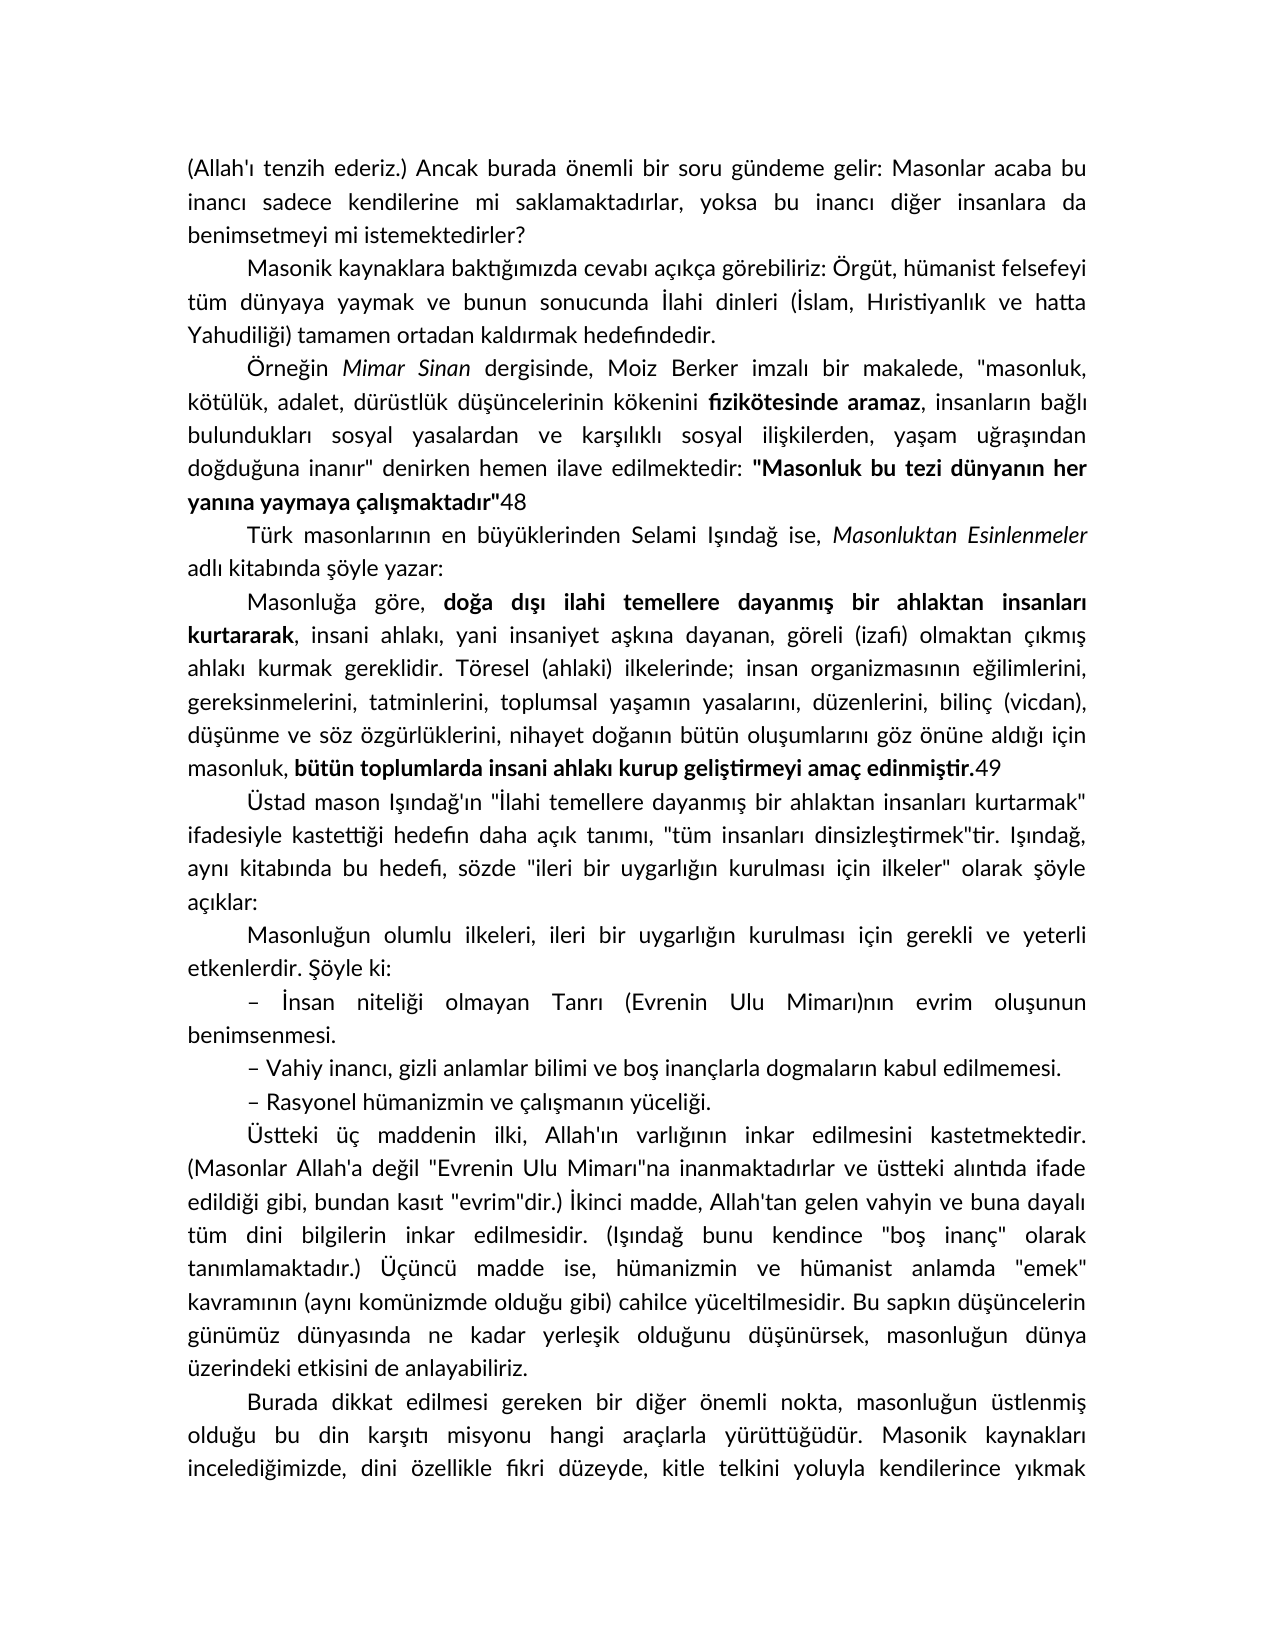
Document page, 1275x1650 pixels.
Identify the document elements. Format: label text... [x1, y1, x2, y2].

text Masonluğa göre, doğa dışı ilahi temellere dayanmış bir ahlaktan insanları kurtararak, insani ahlakı, yani insaniyet aşkına dayanan, göreli (izafi) olmaktan çıkmış ahlakı kurmak gereklidir. Töresel (ahlaki) ilkelerinde; insan organizmasının eğilimlerini, gereksinmelerini, tatminlerini, toplumsal yaşamın yasalarını, düzenlerini, bilinç (vicdan), düşünme ve söz özgürlüklerini, nihayet doğanın bütün oluşumlarını göz önüne aldığı için masonluk, bütün toplumlarda insani ahlakı kurup geliştirmeyi amaç edinmiştir.49 [187, 583, 1087, 783]
text – Vahiy inancı, gizli anlamlar bilimi ve boş inançlarla dogmaların kabul edilmemesi. [187, 1050, 1087, 1083]
text Örneğin Mimar Sinan dergisinde, Moiz Berker imzalı bir makalede, "masonluk, kötülük, adalet, dürüstlük düşüncelerinin kökenini fizikötesinde aramaz, insanların bağlı bulundukları sosyal yasalardan ve karşılıklı sosyal ilişkilerden, yaşam uğraşından doğduğuna inanır" denirken hemen ilave edilmektedir: "Masonluk bu tezi dünyanın her yanına yaymaya çalışmaktadır"48 [187, 350, 1087, 517]
text – İnsan niteliği olmayan Tanrı (Evrenin Ulu Mimarı)nın evrim oluşunun benimsenmesi. [187, 983, 1087, 1050]
text Üstad mason Işındağ'ın "İlahi temellere dayanmış bir ahlaktan insanları kurtarmak" ifadesiyle kastettiği hedefin daha açık tanımı, "tüm insanları dinsizleştirmek"tir. Işındağ, aynı kitabında bu hedefi, sözde "ileri bir uygarlığın kurulması için ilkeler" olarak şöyle açıklar: [187, 783, 1087, 917]
text Türk masonlarının en büyüklerinden Selami Işındağ ise, Masonluktan Esinlenmeler adlı kitabında şöyle yazar: [187, 517, 1087, 583]
text Burada dikkat edilmesi gereken bir diğer önemli nokta, masonluğun üstlenmiş olduğu bu din karşıtı misyonu hangi araçlarla yürüttüğüdür. Masonik kaynakları incelediğimizde, dini özellikle fikri düzeyde, kitle telkini yoluyla kendilerince yıkmak [187, 1383, 1087, 1483]
text Üstteki üç maddenin ilki, Allah'ın varlığının inkar edilmesini kastetmektedir. (Masonlar Allah'a değil "Evrenin Ulu Mimarı"na inanmaktadırlar ve üstteki alıntıda ifade edildiği gibi, bundan kasıt "evrim"dir.) İkinci madde, Allah'tan gelen vahyin ve buna dayalı tüm dini bilgilerin inkar edilmesidir. (Işındağ bunu kendince "boş inanç" olarak tanımlamaktadır.) Üçüncü madde ise, hümanizmin ve hümanist anlamda "emek" kavramının (aynı komünizmde olduğu gibi) cahilce yüceltilmesidir. Bu sapkın düşüncelerin günümüz dünyasında ne kadar yerleşik olduğunu düşünürsek, masonluğun dünya üzerindeki etkisini de anlayabiliriz. [187, 1117, 1087, 1383]
text Masonluğun olumlu ilkeleri, ileri bir uygarlığın kurulması için gerekli ve yeterli etkenlerdir. Şöyle ki: [187, 917, 1087, 983]
text (Allah'ı tenzih ederiz.) Ancak burada önemli bir soru gündeme gelir: Masonlar acaba bu inancı sadece kendilerine mi saklamaktadırlar, yoksa bu inancı diğer insanlara da benimsetmeyi mi istemektedirler? [187, 150, 1087, 250]
text – Rasyonel hümanizmin ve çalışmanın yüceliği. [187, 1083, 1087, 1117]
text Masonik kaynaklara baktığımızda cevabı açıkça görebiliriz: Örgüt, hümanist felsefeyi tüm dünyaya yaymak ve bunun sonucunda İlahi dinleri (İslam, Hıristiyanlık ve hatta Yahudiliği) tamamen ortadan kaldırmak hedefindedir. [187, 250, 1087, 350]
